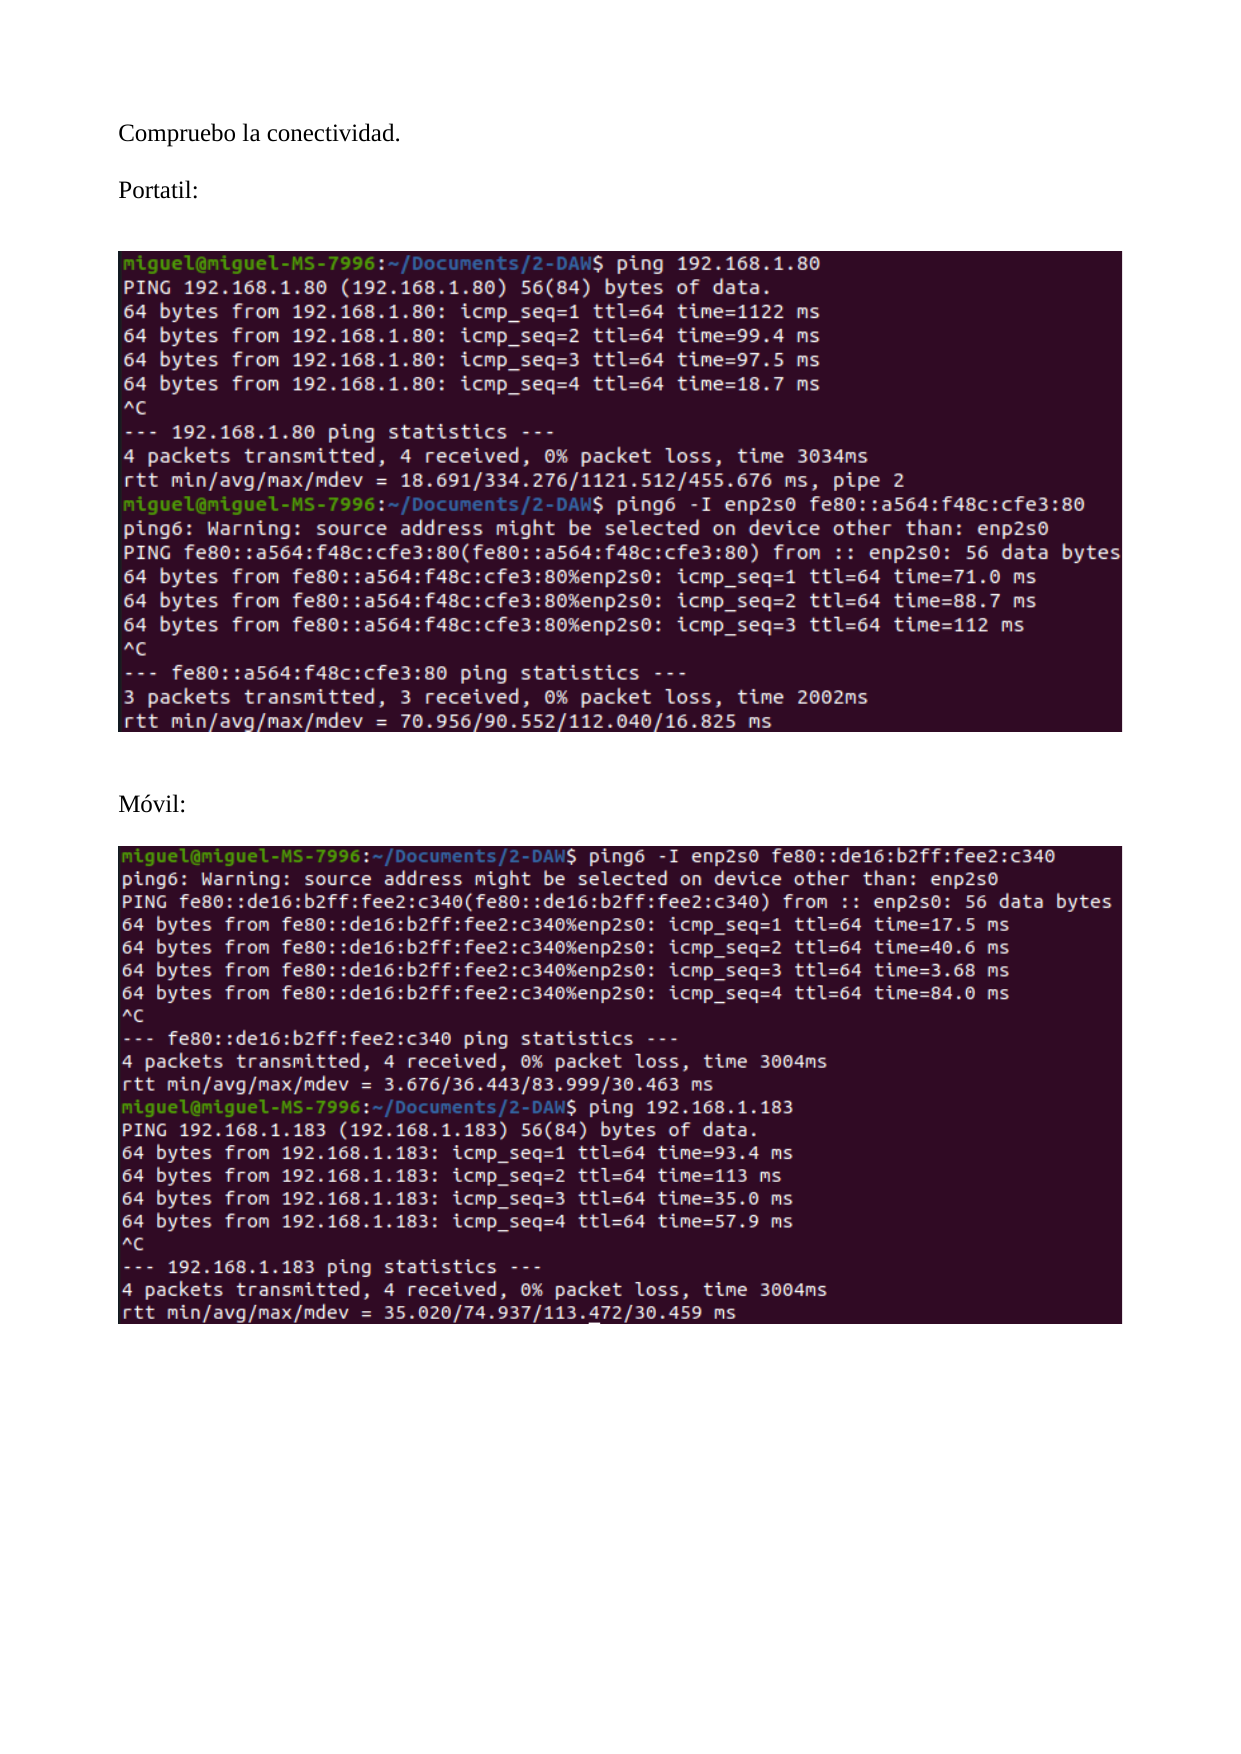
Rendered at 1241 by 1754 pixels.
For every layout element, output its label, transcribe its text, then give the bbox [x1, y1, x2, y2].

text Portatil: [118, 176, 1122, 204]
text Móvil: [118, 789, 1122, 818]
text Compruebo la conectividad. [118, 118, 1122, 147]
picture [118, 846, 1123, 1324]
picture [118, 251, 1123, 732]
